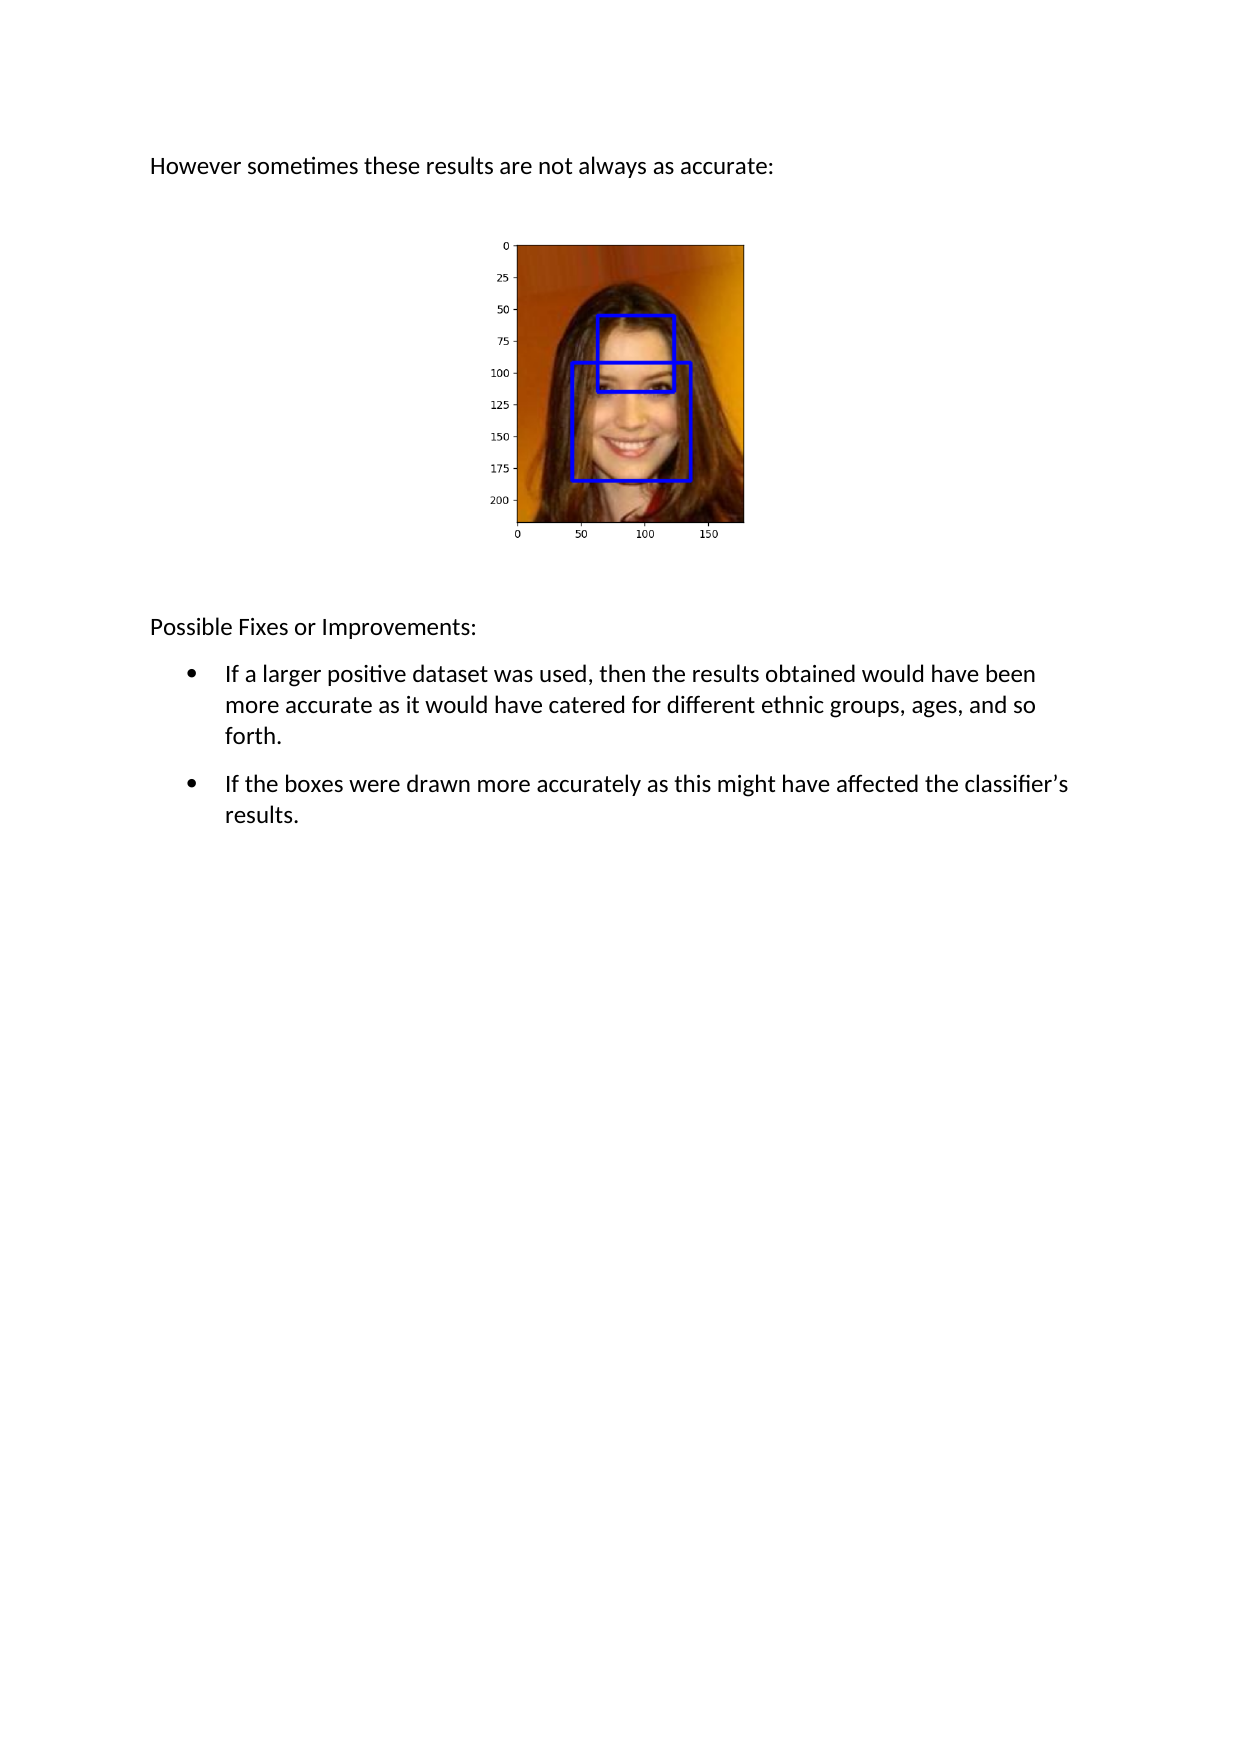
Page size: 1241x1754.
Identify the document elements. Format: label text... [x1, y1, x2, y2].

list If the boxes were drawn more accurately as this might have affected the classifier’s results. [187, 768, 1090, 830]
text Fig.11: The person’s face wasn’t correctly identified [150, 565, 1090, 593]
list If a larger positive dataset was used, then the results obtained would have been more accurate as it would have catered for different ethnic groups, ages, and so forth. [187, 658, 1090, 751]
text However sometimes these results are not always as accurate: [150, 150, 1090, 181]
text Possible Fixes or Improvements: [150, 611, 1090, 641]
